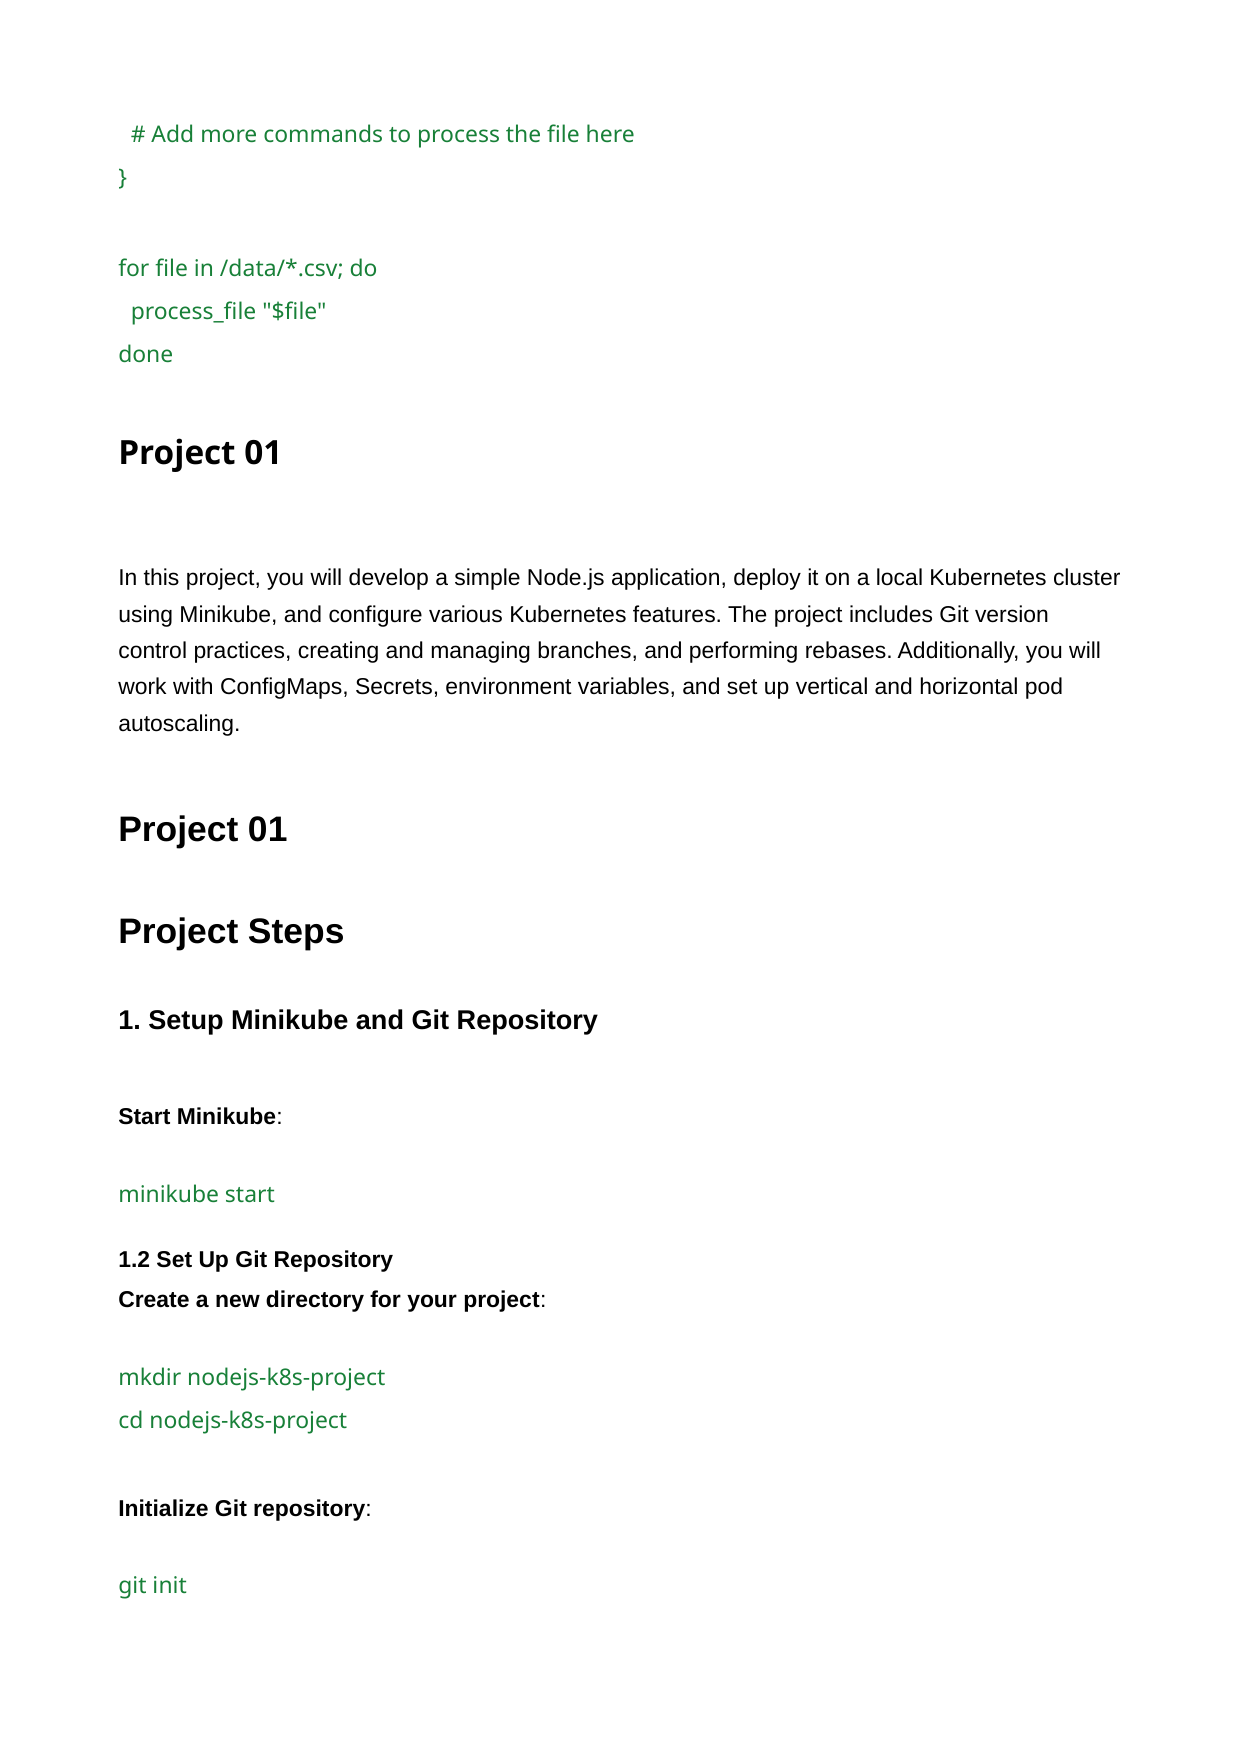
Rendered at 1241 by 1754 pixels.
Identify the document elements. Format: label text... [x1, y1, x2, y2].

text Start Minikube: minikube start [118, 1103, 1122, 1209]
text cd nodejs-k8s-project [118, 1404, 1122, 1435]
text # Add more commands to process the file here [118, 118, 1122, 149]
text Create a new directory for your project: mkdir nodejs-k8s-project [118, 1286, 1122, 1392]
subtitle Project 01 [118, 808, 1122, 849]
text for file in /data/*.csv; do [118, 252, 1122, 283]
subtitle 1.2 Set Up Git Repository [118, 1246, 1122, 1272]
text Initialize Git repository: git init [118, 1495, 1122, 1601]
text process_file "$file" [118, 295, 1122, 326]
text done [118, 338, 1122, 369]
subtitle 1. Setup Minikube and Git Repository [118, 1004, 1122, 1035]
subtitle Project Steps [118, 910, 1122, 951]
text } [118, 161, 1122, 192]
text In this project, you will develop a simple Node.js application, deploy it on a local Kubernetes cluster using Minikube, and configure various Kubernetes features. The project includes Git version control practices, creating and managing branches, and performing rebases. Additionally, you will work with ConfigMaps, Secrets, environment variables, and set up vertical and horizontal pod autoscaling. [118, 564, 1122, 736]
text Project 01 [118, 429, 1122, 474]
